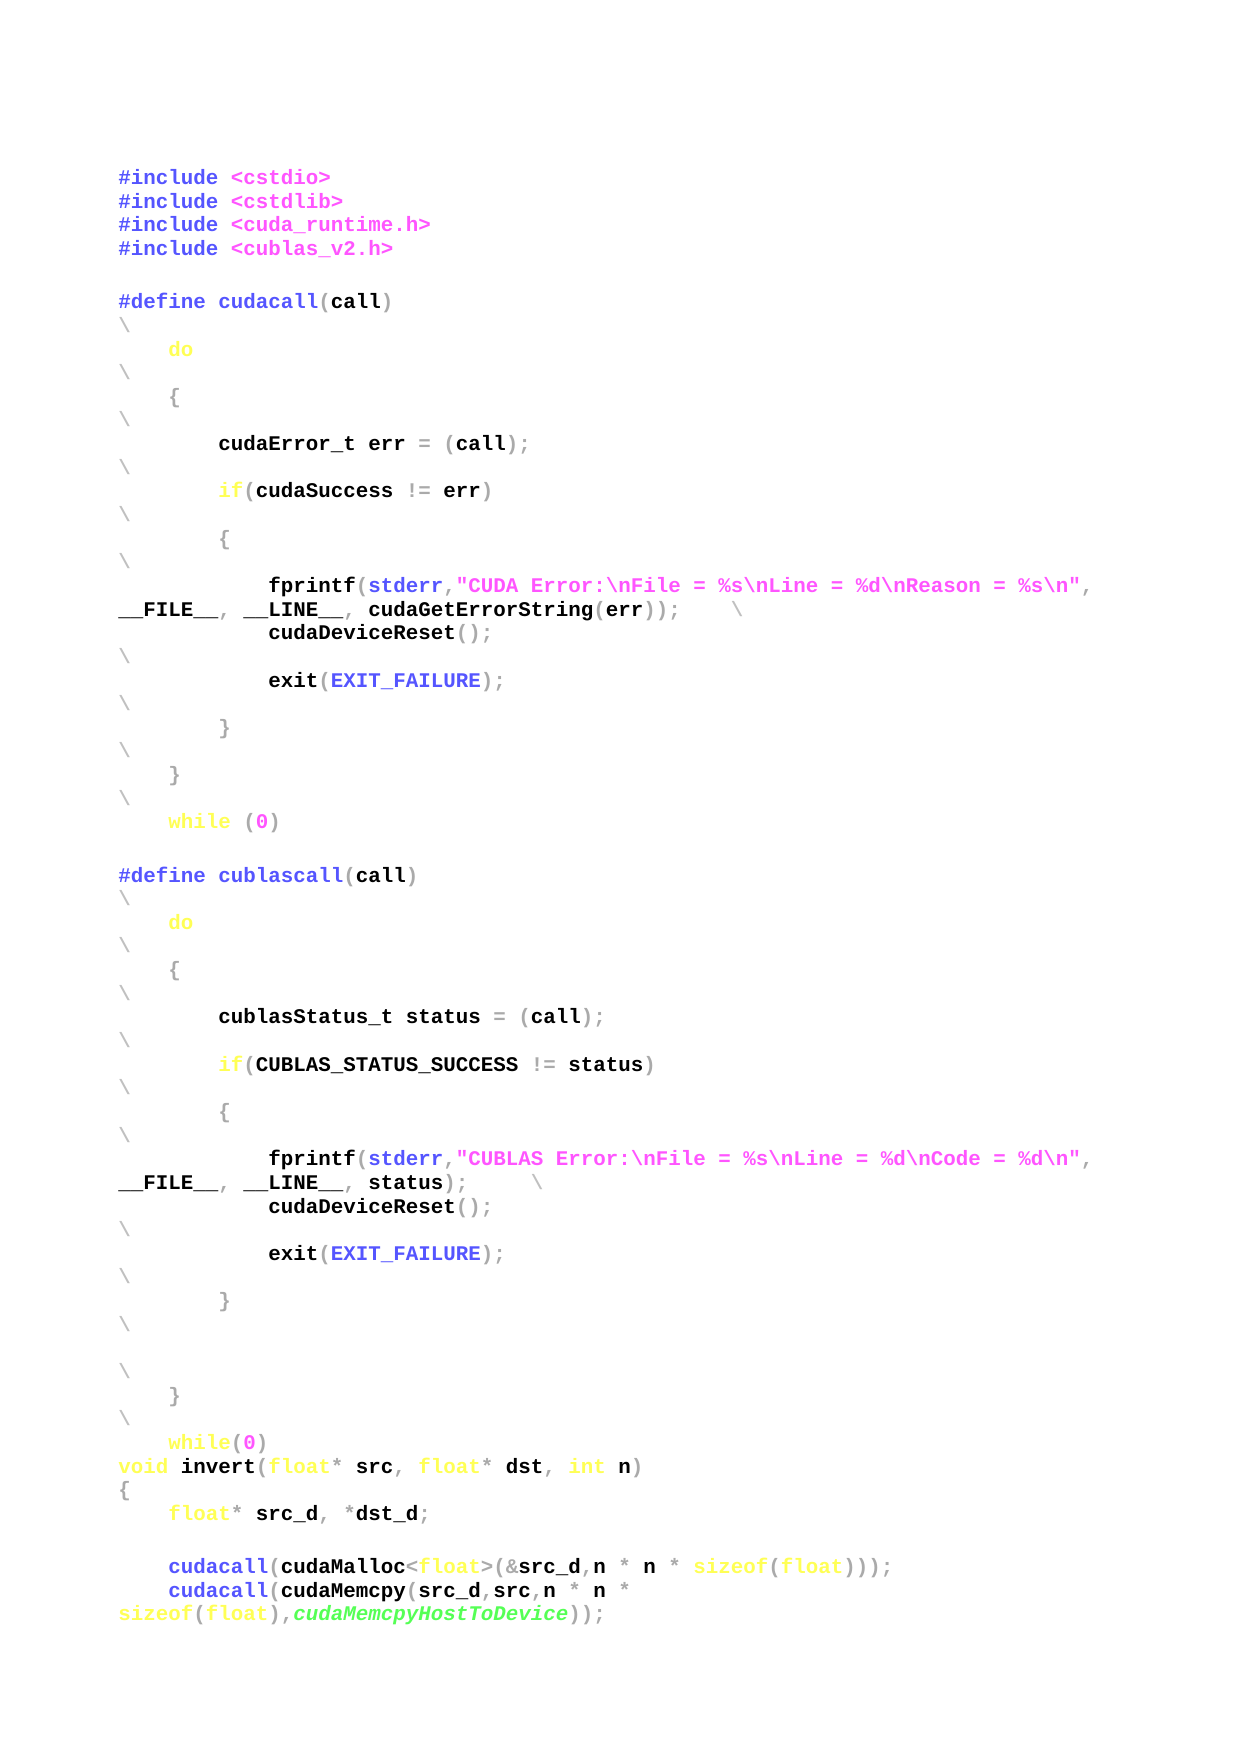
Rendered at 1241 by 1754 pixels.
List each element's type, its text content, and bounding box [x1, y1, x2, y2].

text if(CUBLAS_STATUS_SUCCESS != status) \ [118, 1054, 1122, 1101]
text { \ [118, 528, 1122, 575]
text } \ [118, 717, 1122, 764]
text while(0) [118, 1432, 1122, 1456]
text cudaDeviceReset(); \ [118, 1196, 1122, 1243]
text { \ [118, 959, 1122, 1006]
text cudacall(cudaMalloc<float>(&src_d,n * n * sizeof(float))); [118, 1556, 1122, 1580]
text while (0) [118, 811, 1122, 835]
text cudacall(cudaMemcpy(src_d,src,n * n * sizeof(float),cudaMemcpyHostToDevice)); [118, 1580, 1122, 1627]
text if(cudaSuccess != err) \ [118, 480, 1122, 528]
text fprintf(stderr,"CUDA Error:\nFile = %s\nLine = %d\nReason = %s\n", __FILE__, __LINE__, cudaGetErrorString(err)); \ [118, 575, 1122, 622]
text { \ [118, 386, 1122, 433]
text do \ [118, 912, 1122, 959]
text } \ [118, 1385, 1122, 1432]
text float* src_d, *dst_d; [118, 1503, 1122, 1527]
text do \ [118, 338, 1122, 386]
text { [118, 1479, 1122, 1503]
text } \ [118, 764, 1122, 811]
text void invert(float* src, float* dst, int n) [118, 1456, 1122, 1479]
text exit(EXIT_FAILURE); \ [118, 669, 1122, 717]
text #include <cstdlib> [118, 191, 1122, 214]
text #define cublascall(call) \ [118, 864, 1122, 912]
text \ [118, 1337, 1122, 1385]
text { \ [118, 1101, 1122, 1148]
text exit(EXIT_FAILURE); \ [118, 1243, 1122, 1290]
text cudaDeviceReset(); \ [118, 622, 1122, 669]
text } \ [118, 1290, 1122, 1337]
text cublasStatus_t status = (call); \ [118, 1006, 1122, 1054]
text #include <cublas_v2.h> [118, 238, 1122, 262]
text cudaError_t err = (call); \ [118, 433, 1122, 480]
text #include <cuda_runtime.h> [118, 214, 1122, 238]
text fprintf(stderr,"CUBLAS Error:\nFile = %s\nLine = %d\nCode = %d\n", __FILE__, __LINE__, status); \ [118, 1148, 1122, 1196]
text #include <cstdio> [118, 167, 1122, 191]
text #define cudacall(call) \ [118, 291, 1122, 338]
